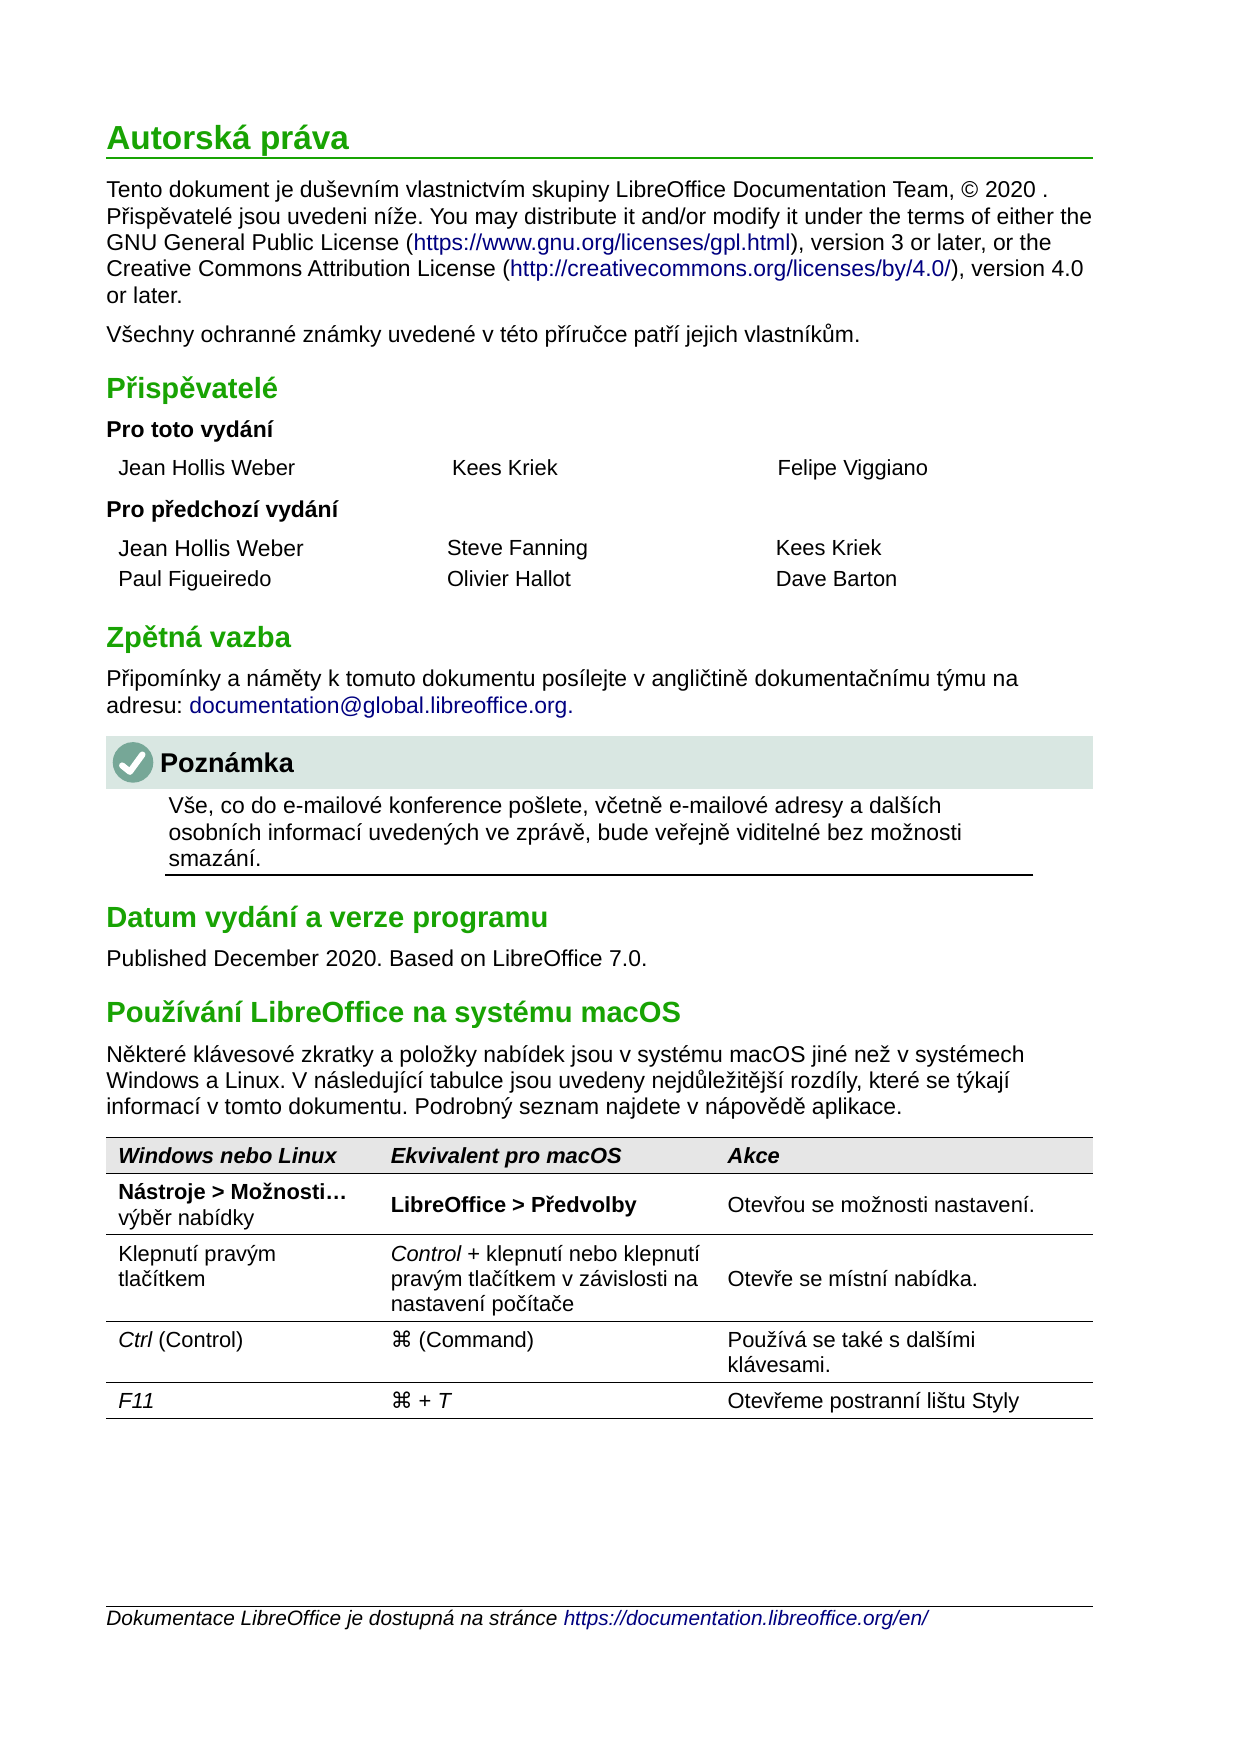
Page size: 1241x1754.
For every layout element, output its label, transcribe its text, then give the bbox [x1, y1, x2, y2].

table_cell ⌘ + T [379, 1383, 716, 1418]
table_cell Control + klepnutí nebo klepnutí pravým tlačítkem v závislosti na nastavení počítače [379, 1235, 716, 1321]
table_header Ekvivalent pro macOS [379, 1138, 716, 1173]
text Všechny ochranné známky uvedené v této příručce patří jejich vlastníkům. [106, 321, 1093, 347]
table_cell Nástroje > Možnosti… výběr nabídky [106, 1174, 379, 1234]
table_cell Otevřou se možnosti nastavení. [716, 1174, 1093, 1234]
table_cell Otevře se místní nabídka. [716, 1235, 1093, 1321]
table_cell Dave Barton [764, 566, 1093, 596]
table_cell F11 [106, 1383, 379, 1418]
subtitle Autorská práva [106, 118, 1093, 157]
table_cell ⌘ (Command) [379, 1322, 716, 1382]
table_cell Klepnutí pravým tlačítkem [106, 1235, 379, 1321]
table_cell Olivier Hallot [435, 566, 764, 596]
subtitle Přispěvatelé [106, 371, 1093, 404]
text Pro toto vydání [106, 416, 1093, 442]
table_header Windows nebo Linux [106, 1138, 379, 1173]
table_cell LibreOffice > Předvolby [379, 1174, 716, 1234]
table_header Felipe Viggiano [766, 455, 1093, 485]
table_header Jean Hollis Weber [106, 455, 440, 485]
subtitle Zpětná vazba [106, 620, 1093, 653]
table_header Steve Fanning [435, 535, 764, 566]
table_header Kees Kriek [764, 535, 1093, 566]
table_cell Otevřeme postranní lištu Styly [716, 1383, 1093, 1418]
table_header Kees Kriek [440, 455, 766, 485]
table_header Jean Hollis Weber [106, 535, 435, 566]
text Pro předchozí vydání [106, 496, 1093, 523]
text Published December 2020. Based on LibreOffice 7.0. [106, 945, 1093, 972]
text Vše, co do e-mailové konference pošlete, včetně e-mailové adresy a dalších osobních informací uvedených ve zprávě, bude veřejně viditelné bez možnosti smazání. [165, 789, 1033, 874]
text Tento dokument je duševním vlastnictvím skupiny LibreOffice Documentation Team, © 2020 . Přispěvatelé jsou uvedeni níže. You may distribute it and/or modify it under the terms of either the GNU General Public License (https://www.gnu.org/licenses/gpl.html), version 3 or later, or the Creative Commons Attribution License (http://creativecommons.org/licenses/by/4.0/), version 4.0 or later. [106, 176, 1093, 308]
subtitle Poznámka [106, 736, 1093, 789]
subtitle Datum vydání a verze programu [106, 900, 1093, 933]
table_cell Používá se také s dalšími klávesami. [716, 1322, 1093, 1382]
table_cell Ctrl (Control) [106, 1322, 379, 1382]
subtitle Používání LibreOffice na systému macOS [106, 995, 1093, 1029]
text Připomínky a náměty k tomuto dokumentu posílejte v angličtině dokumentačnímu týmu na adresu: documentation@global.libreoffice.org. [106, 665, 1093, 718]
table_header Akce [716, 1138, 1093, 1173]
text Některé klávesové zkratky a položky nabídek jsou v systému macOS jiné než v systémech Windows a Linux. V následující tabulce jsou uvedeny nejdůležitější rozdíly, které se týkají informací v tomto dokumentu. Podrobný seznam najdete v nápovědě aplikace. [106, 1041, 1093, 1119]
table_cell Paul Figueiredo [106, 566, 435, 596]
